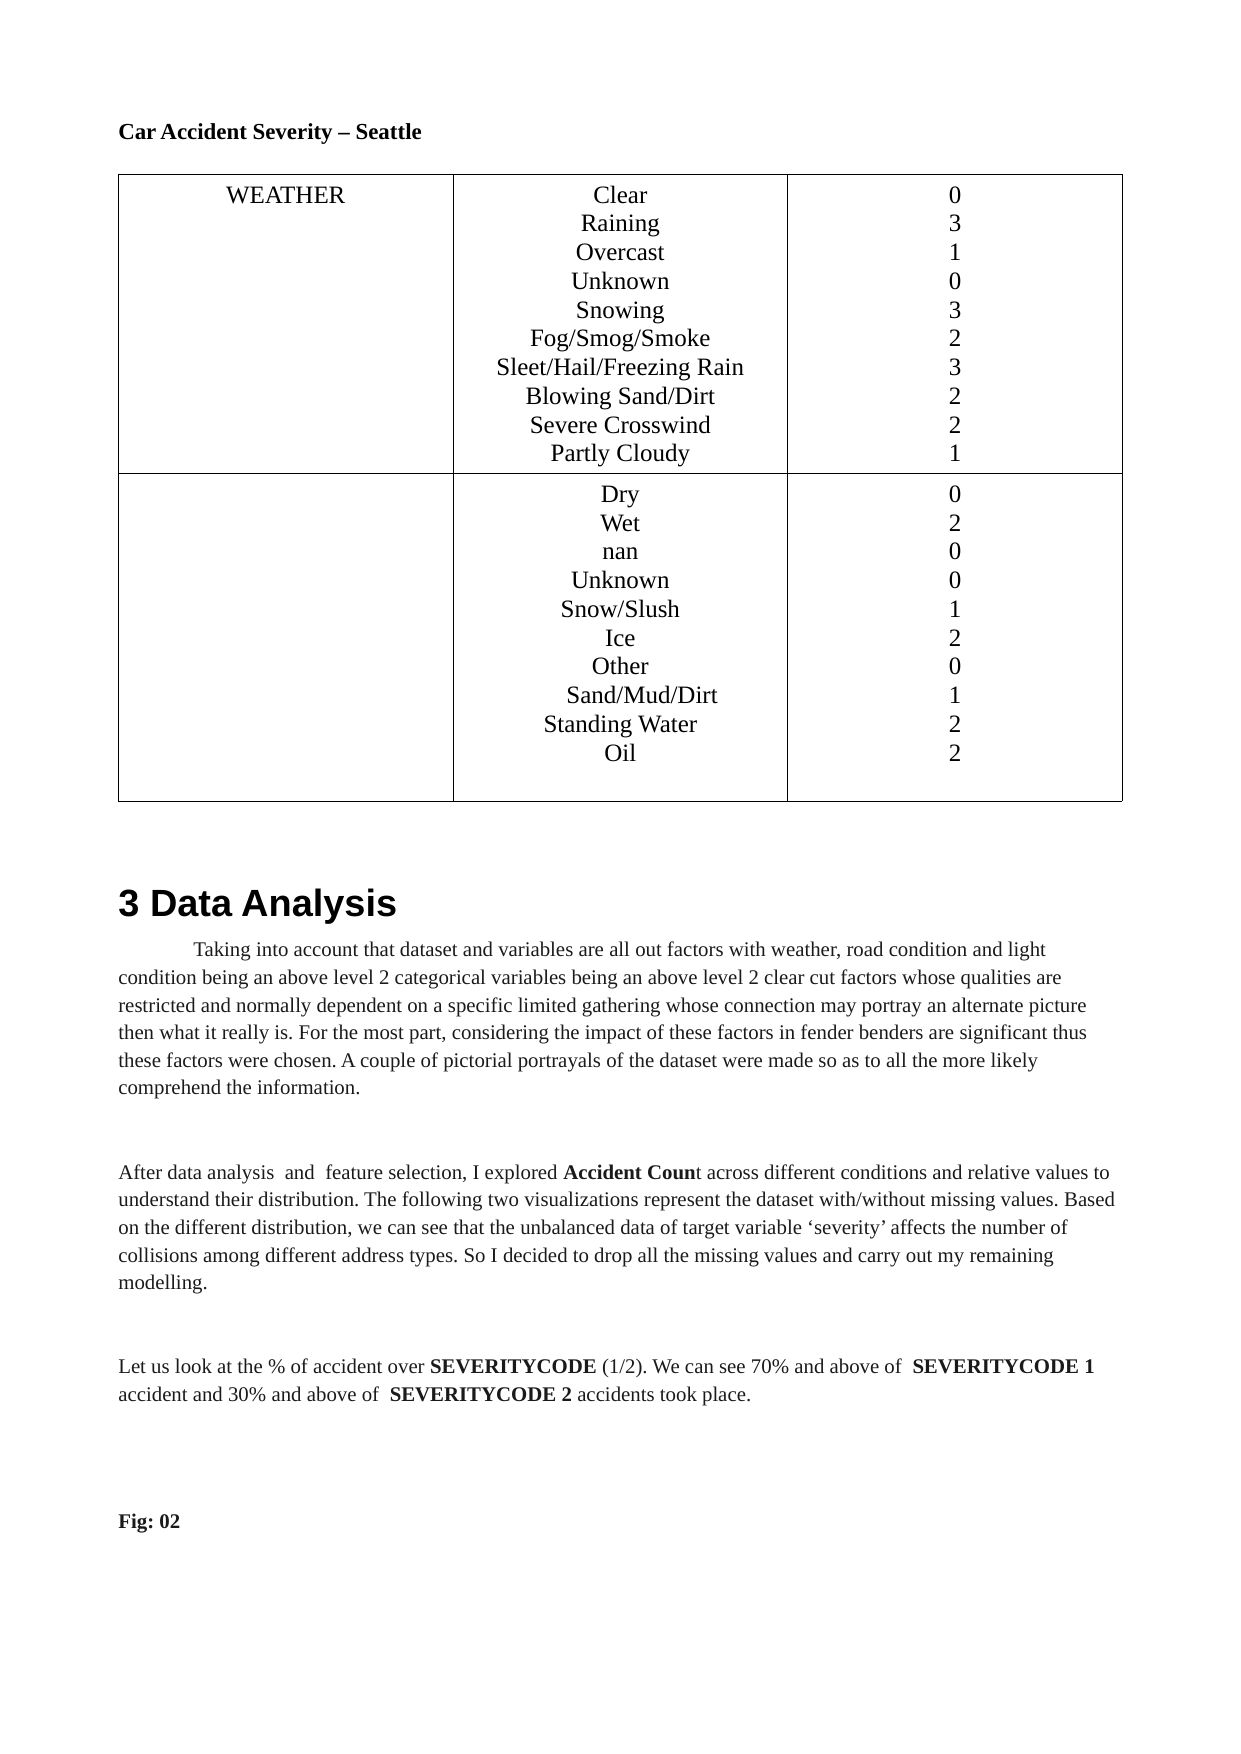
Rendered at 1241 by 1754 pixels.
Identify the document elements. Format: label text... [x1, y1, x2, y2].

table_cell Dry Wet nan Unknown Snow/Slush Ice Other Sand/Mud/Dirt Standing Water Oil [454, 474, 787, 801]
subtitle 3 Data Analysis [118, 881, 1122, 925]
table_cell 0 2 0 0 1 2 0 1 2 2 [788, 474, 1122, 801]
table_cell 0 3 1 0 3 2 3 2 2 1 [788, 175, 1122, 473]
text After data analysis and feature selection, I explored Accident Count across different conditions and relative values to understand their distribution. The following two visualizations represent the dataset with/without missing values. Based on the different distribution, we can see that the unbalanced data of target variable ‘severity’ affects the number of collisions among different address types. So I decided to drop all the missing values and carry out my remaining modelling. [118, 1160, 1122, 1294]
text Fig: 02 [118, 1509, 1122, 1533]
text Let us look at the % of accident over SEVERITYCODE (1/2). We can see 70% and above of SEVERITYCODE 1 accident and 30% and above of SEVERITYCODE 2 accidents took place. [118, 1354, 1122, 1406]
table_cell [119, 474, 453, 801]
table_cell WEATHER [119, 175, 453, 473]
text Taking into account that dataset and variables are all out factors with weather, road condition and light condition being an above level 2 categorical variables being an above level 2 clear cut factors whose qualities are restricted and normally dependent on a specific limited gathering whose connection may portray an alternate picture then what it really is. For the most part, considering the impact of these factors in fender benders are significant thus these factors were chosen. A couple of pictorial portrayals of the dataset were made so as to all the more likely comprehend the information. [118, 937, 1122, 1099]
table_cell Clear Raining Overcast Unknown Snowing Fog/Smog/Smoke Sleet/Hail/Freezing Rain Blowing Sand/Dirt Severe Crosswind Partly Cloudy [454, 175, 787, 473]
